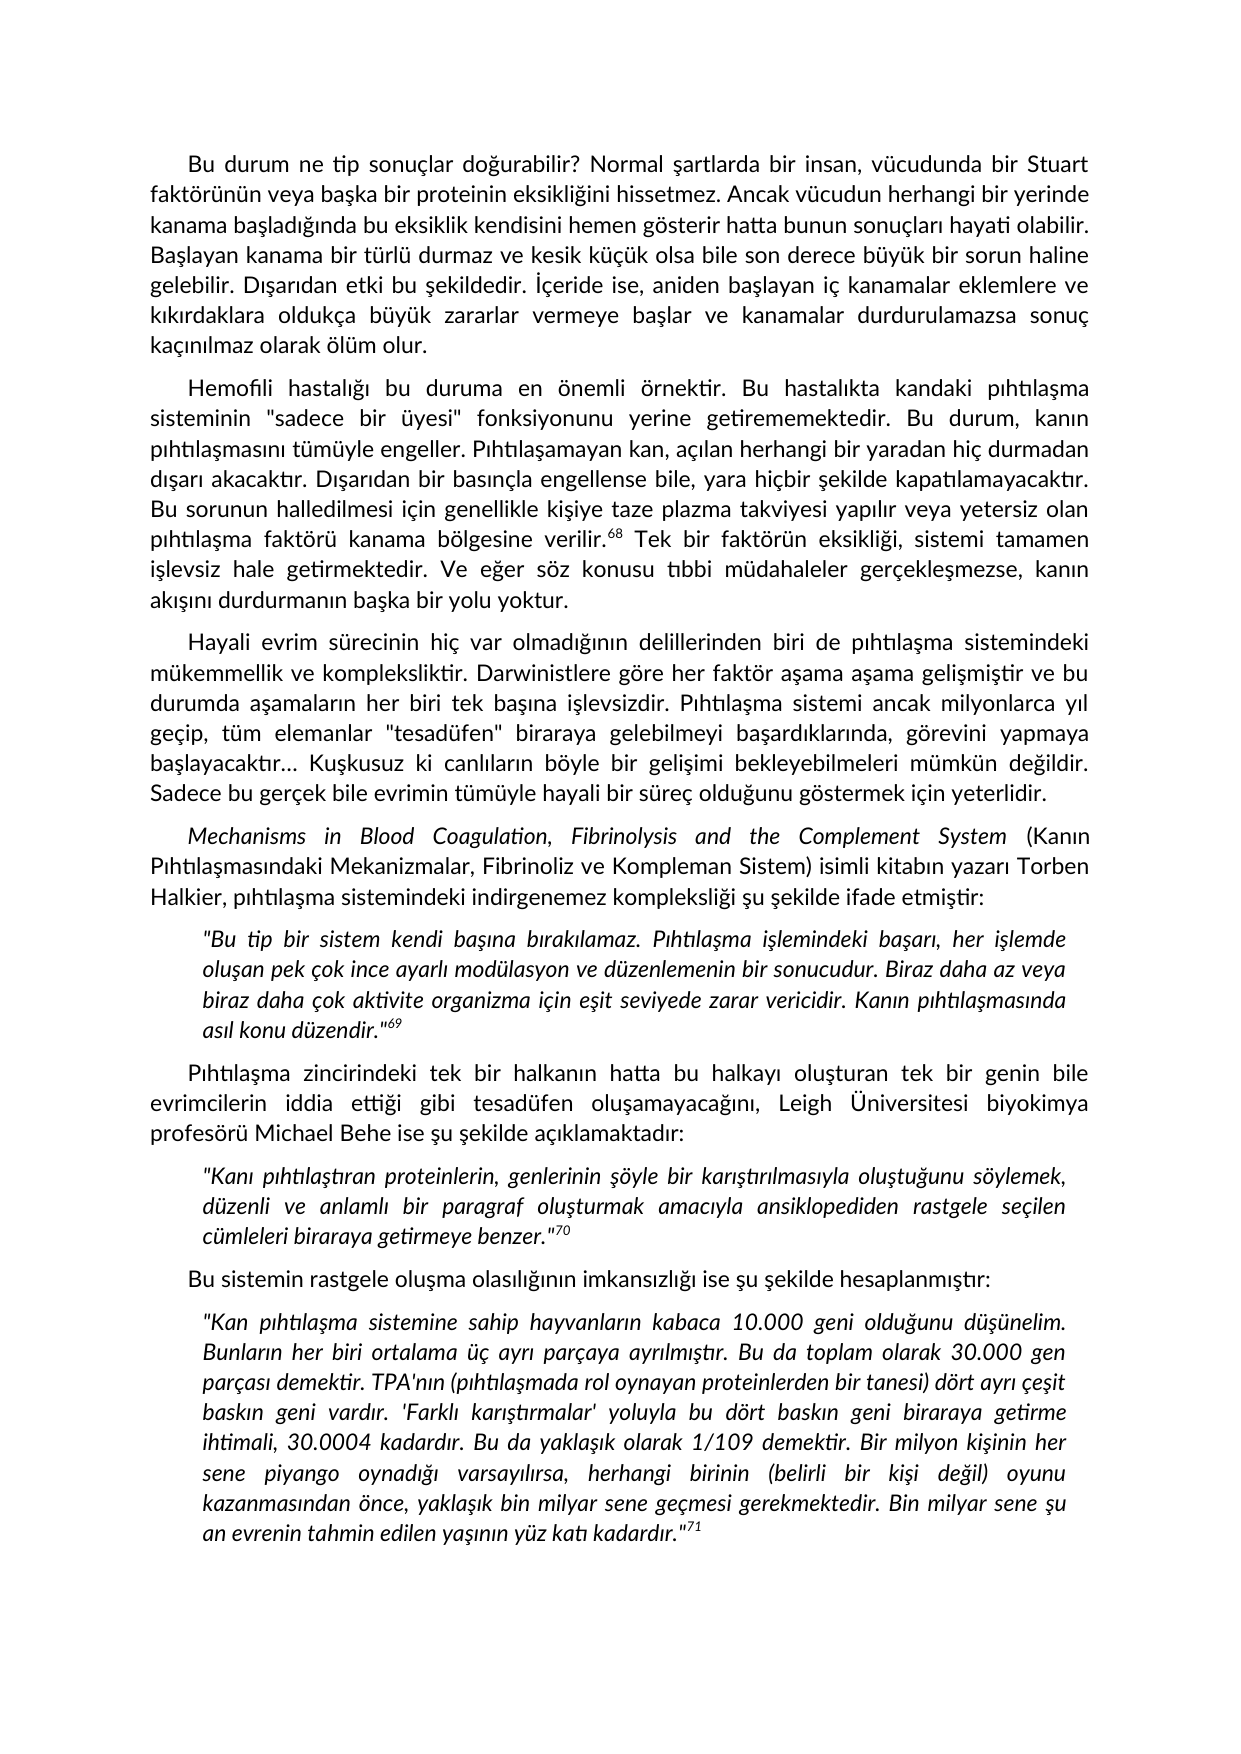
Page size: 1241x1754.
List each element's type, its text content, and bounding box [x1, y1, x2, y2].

text Bu sistemin rastgele oluşma olasılığının imkansızlığı ise şu şekilde hesaplanmıştır: [150, 1264, 1090, 1292]
text Pıhtılaşma zincirindeki tek bir halkanın hatta bu halkayı oluşturan tek bir genin bile evrimcilerin iddia ettiği gibi tesadüfen oluşamayacağını, Leigh Üniversitesi biyokimya profesörü Michael Behe ise şu şekilde açıklamaktadır: [150, 1058, 1090, 1146]
text Bu durum ne tip sonuçlar doğurabilir? Normal şartlarda bir insan, vücudunda bir Stuart faktörünün veya başka bir proteinin eksikliğini hissetmez. Ancak vücudun herhangi bir yerinde kanama başladığında bu eksiklik kendisini hemen gösterir hatta bunun sonuçları hayati olabilir. Başlayan kanama bir türlü durmaz ve kesik küçük olsa bile son derece büyük bir sorun haline gelebilir. Dışarıdan etki bu şekildedir. İçeride ise, aniden başlayan iç kanamalar eklemlere ve kıkırdaklara oldukça büyük zararlar vermeye başlar ve kanamalar durdurulamazsa sonuç kaçınılmaz olarak ölüm olur. [150, 150, 1090, 359]
text "Bu tip bir sistem kendi başına bırakılamaz. Pıhtılaşma işlemindeki başarı, her işlemde oluşan pek çok ince ayarlı modülasyon ve düzenlemenin bir sonucudur. Biraz daha az veya biraz daha çok aktivite organizma için eşit seviyede zarar vericidir. Kanın pıhtılaşmasında asıl konu düzendir."69 [202, 925, 1068, 1043]
text Mechanisms in Blood Coagulation, Fibrinolysis and the Complement System (Kanın Pıhtılaşmasındaki Mekanizmalar, Fibrinoliz ve Kompleman Sistem) isimli kitabın yazarı Torben Halkier, pıhtılaşma sistemindeki indirgenemez kompleksliği şu şekilde ifade etmiştir: [150, 822, 1090, 910]
text Hayali evrim sürecinin hiç var olmadığının delillerinden biri de pıhtılaşma sistemindeki mükemmellik ve kompleksliktir. Darwinistlere göre her faktör aşama aşama gelişmiştir ve bu durumda aşamaların her biri tek başına işlevsizdir. Pıhtılaşma sistemi ancak milyonlarca yıl geçip, tüm elemanlar "tesadüfen" biraraya gelebilmeyi başardıklarında, görevini yapmaya başlayacaktır… Kuşkusuz ki canlıların böyle bir gelişimi bekleyebilmeleri mümkün değildir. Sadece bu gerçek bile evrimin tümüyle hayali bir süreç olduğunu göstermek için yeterlidir. [150, 628, 1090, 807]
text "Kan pıhtılaşma sistemine sahip hayvanların kabaca 10.000 geni olduğunu düşünelim. Bunların her biri ortalama üç ayrı parçaya ayrılmıştır. Bu da toplam olarak 30.000 gen parçası demektir. TPA'nın (pıhtılaşmada rol oynayan proteinlerden bir tanesi) dört ayrı çeşit baskın geni vardır. 'Farklı karıştırmalar' yoluyla bu dört baskın geni biraraya getirme ihtimali, 30.0004 kadardır. Bu da yaklaşık olarak 1/109 demektir. Bir milyon kişinin her sene piyango oynadığı varsayılırsa, herhangi birinin (belirli bir kişi değil) oyunu kazanmasından önce, yaklaşık bin milyar sene geçmesi gerekmektedir. Bin milyar sene şu an evrenin tahmin edilen yaşının yüz katı kadardır."71 [202, 1307, 1068, 1546]
text "Kanı pıhtılaştıran proteinlerin, genlerinin şöyle bir karıştırılmasıyla oluştuğunu söylemek, düzenli ve anlamlı bir paragraf oluşturmak amacıyla ansiklopediden rastgele seçilen cümleleri biraraya getirmeye benzer."70 [202, 1161, 1068, 1249]
text Hemofili hastalığı bu duruma en önemli örnektir. Bu hastalıkta kandaki pıhtılaşma sisteminin "sadece bir üyesi" fonksiyonunu yerine getirememektedir. Bu durum, kanın pıhtılaşmasını tümüyle engeller. Pıhtılaşamayan kan, açılan herhangi bir yaradan hiç durmadan dışarı akacaktır. Dışarıdan bir basınçla engellense bile, yara hiçbir şekilde kapatılamayacaktır. Bu sorunun halledilmesi için genellikle kişiye taze plazma takviyesi yapılır veya yetersiz olan pıhtılaşma faktörü kanama bölgesine verilir.68 Tek bir faktörün eksikliği, sistemi tamamen işlevsiz hale getirmektedir. Ve eğer söz konusu tıbbi müdahaleler gerçekleşmezse, kanın akışını durdurmanın başka bir yolu yoktur. [150, 374, 1090, 613]
